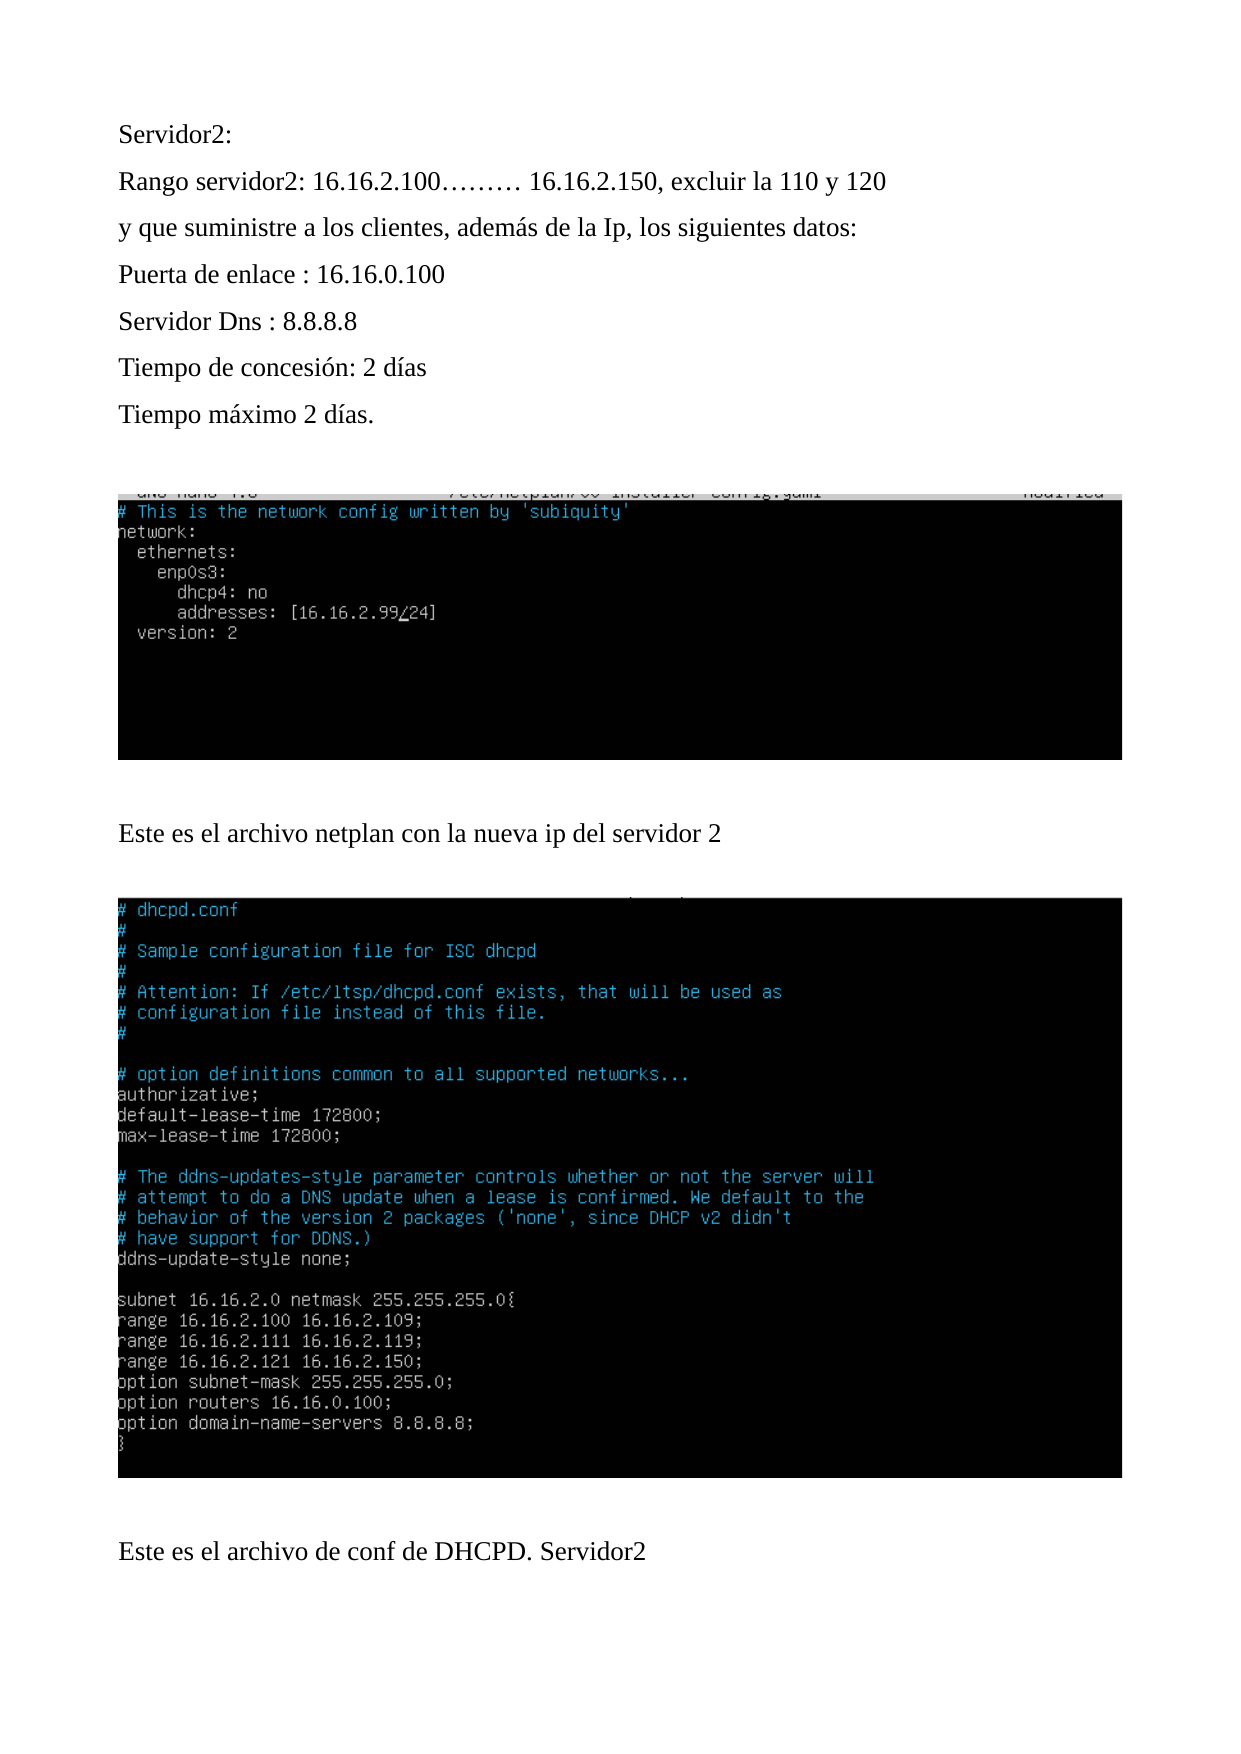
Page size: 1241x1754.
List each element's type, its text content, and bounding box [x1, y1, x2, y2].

text y que suministre a los clientes, además de la Ip, los siguientes datos: [118, 211, 1122, 243]
text Tiempo de concesión: 2 días [118, 351, 1122, 383]
text Rango servidor2: 16.16.2.100……… 16.16.2.150, excluir la 110 y 120 [118, 165, 1122, 196]
picture [118, 897, 1123, 1478]
text Tiempo máximo 2 días. [118, 398, 1122, 429]
text Puerta de enlace : 16.16.0.100 [118, 258, 1122, 289]
text Servidor Dns : 8.8.8.8 [118, 305, 1122, 336]
text Este es el archivo de conf de DHCPD. Servidor2 [118, 1535, 1122, 1566]
picture [118, 494, 1123, 760]
text Servidor2: [118, 118, 1122, 149]
text Este es el archivo netplan con la nueva ip del servidor 2 [118, 817, 1122, 848]
